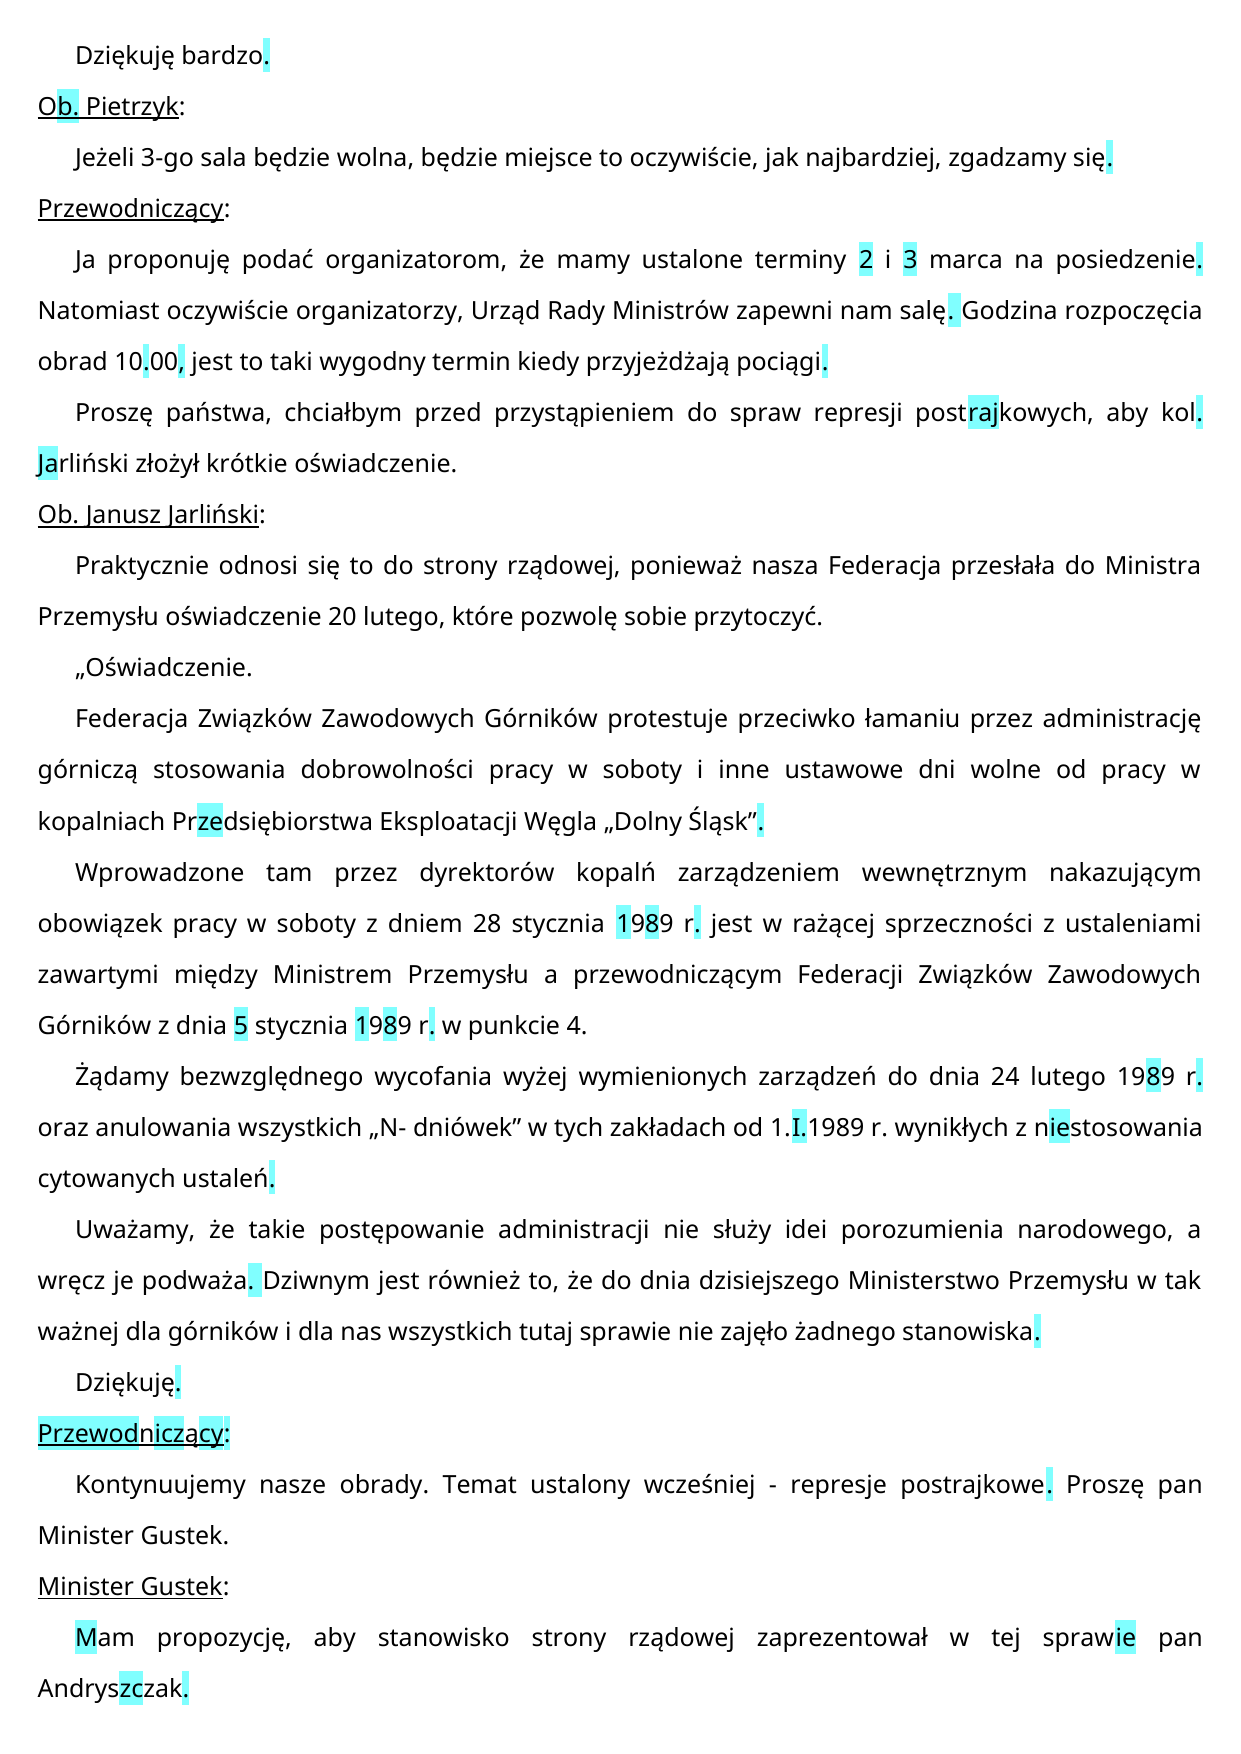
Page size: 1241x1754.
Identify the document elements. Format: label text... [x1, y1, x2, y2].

text Uważamy, że takie postępowanie administracji nie służy idei porozumienia narodowego, a wręcz je podważa. Dziwnym jest również to, że do dnia dzisiejszego Ministerstwo Przemysłu w tak ważnej dla górników i dla nas wszystkich tutaj sprawie nie zajęło żadnego stanowiska. [37, 1211, 1203, 1348]
text Przewodniczący: [37, 1416, 1203, 1450]
text Kontynuujemy nasze obrady. Temat ustalony wcześniej - represje postrajkowe. Proszę pan Minister Gustek. [37, 1467, 1203, 1552]
text Przewodniczący: [37, 191, 1203, 225]
text Wprowadzone tam przez dyrektorów kopalń zarządzeniem wewnętrznym nakazującym obowiązek pracy w soboty z dniem 28 stycznia 1989 r. jest w rażącej sprzeczności z ustaleniami zawartymi między Ministrem Przemysłu a przewodniczącym Federacji Związków Zawodowych Górników z dnia 5 stycznia 1989 r. w punkcie 4. [37, 854, 1203, 1041]
text Jeżeli 3-go sala będzie wolna, będzie miejsce to oczywiście, jak najbardziej, zgadzamy się. [37, 139, 1203, 174]
text Ja proponuję podać organizatorom, że mamy ustalone terminy 2 i 3 marca na posiedzenie. Natomiast oczywiście organizatorzy, Urząd Rady Ministrów zapewni nam salę. Godzina rozpoczęcia obrad 10.00, jest to taki wygodny termin kiedy przyjeżdżają pociągi. [37, 242, 1203, 378]
text Mam propozycję, aby stanowisko strony rządowej zaprezentował w tej sprawie pan Andryszczak. [37, 1620, 1203, 1705]
text Proszę państwa, chciałbym przed przystąpieniem do spraw represji postrajkowych, aby kol. Jarliński złożył krótkie oświadczenie. [37, 395, 1203, 480]
text Federacja Związków Zawodowych Górników protestuje przeciwko łamaniu przez administrację górniczą stosowania dobrowolności pracy w soboty i inne ustawowe dni wolne od pracy w kopalniach Przedsiębiorstwa Eksploatacji Węgla „Dolny Śląsk”. [37, 701, 1203, 837]
text Ob. Pietrzyk: [37, 88, 1203, 123]
text Dziękuję. [37, 1364, 1203, 1399]
text Minister Gustek: [37, 1569, 1203, 1603]
text Dziękuję bardzo. [37, 37, 1203, 72]
text Praktycznie odnosi się to do strony rządowej, ponieważ nasza Federacja przesłała do Ministra Przemysłu oświadczenie 20 lutego, które pozwolę sobie przytoczyć. [37, 548, 1203, 633]
text Żądamy bezwzględnego wycofania wyżej wymienionych zarządzeń do dnia 24 lutego 1989 r. oraz anulowania wszystkich „N- dniówek” w tych zakładach od 1.I.1989 r. wynikłych z niestosowania cytowanych ustaleń. [37, 1058, 1203, 1194]
text Ob. Janusz Jarliński: [37, 497, 1203, 531]
text „Oświadczenie. [37, 650, 1203, 684]
